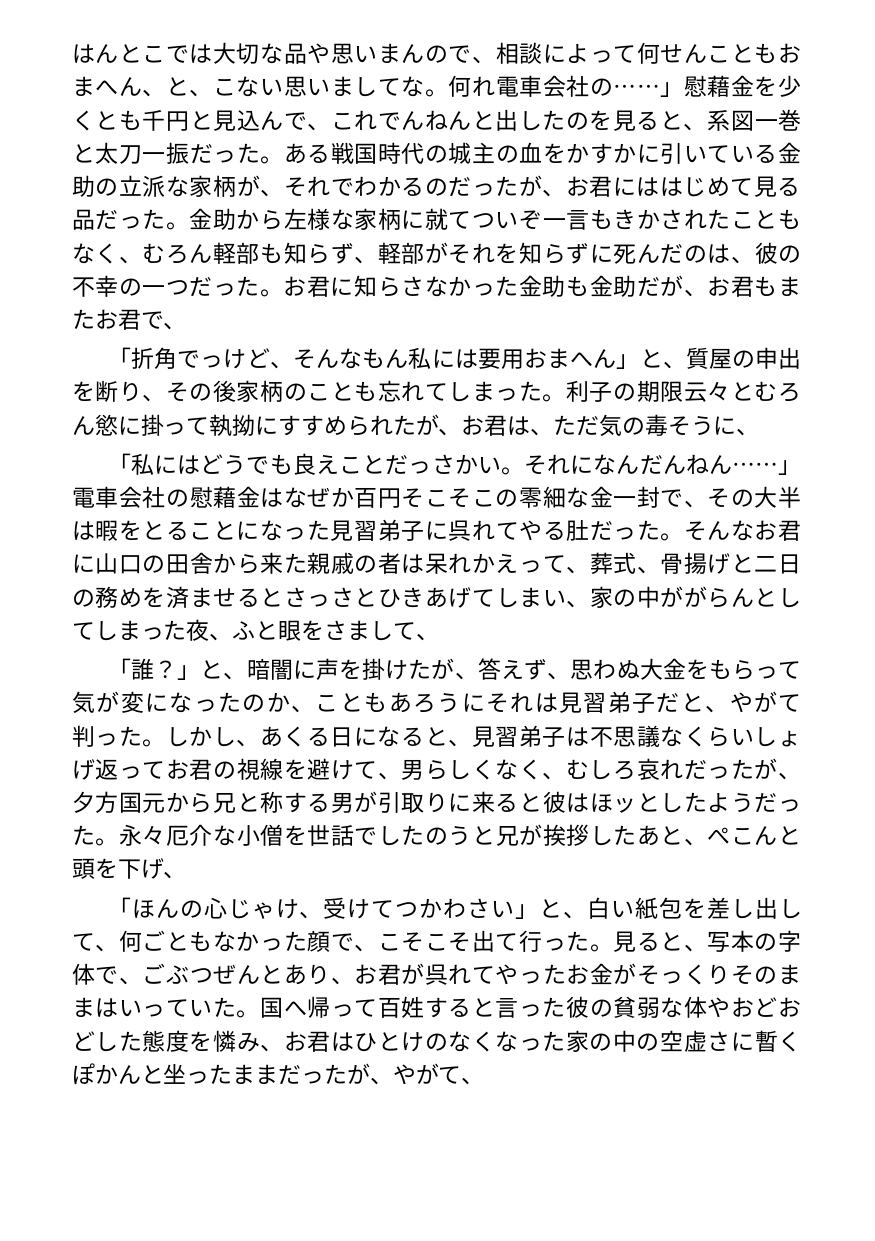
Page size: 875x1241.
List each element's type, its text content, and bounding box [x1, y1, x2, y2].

text はんとこでは大切な品や思いまんので、相談によって何せんこともおまへん、と、こない思いましてな。何れ電車会社の……」慰藉金を少くとも千円と見込んで、これでんねんと出したのを見ると、系図一巻と太刀一振だった。ある戦国時代の城主の血をかすかに引いている金助の立派な家柄が、それでわかるのだったが、お君にははじめて見る品だった。金助から左様な家柄に就てついぞ一言もきかされたこともなく、むろん軽部も知らず、軽部がそれを知らずに死んだのは、彼の不幸の一つだった。お君に知らさなかった金助も金助だが、お君もまたお君で、 [72, 36, 802, 335]
text 「私にはどうでも良えことだっさかい。それになんだんねん……」電車会社の慰藉金はなぜか百円そこそこの零細な金一封で、その大半は暇をとることになった見習弟子に呉れてやる肚だった。そんなお君に山口の田舎から来た親戚の者は呆れかえって、葬式、骨揚げと二日の務めを済ませるとさっさとひきあげてしまい、家の中ががらんとしてしまった夜、ふと眼をさまして、 [72, 447, 802, 646]
text 「誰？」と、暗闇に声を掛けたが、答えず、思わぬ大金をもらって気が変になったのか、こともあろうにそれは見習弟子だと、やがて判った。しかし、あくる日になると、見習弟子は不思議なくらいしょげ返ってお君の視線を避けて、男らしくなく、むしろ哀れだったが、夕方国元から兄と称する男が引取りに来ると彼はほッとしたようだった。永々厄介な小僧を世話でしたのうと兄が挨拶したあと、ぺこんと頭を下げ、 [72, 652, 802, 884]
text 「ほんの心じゃけ、受けてつかわさい」と、白い紙包を差し出して、何ごともなかった顔で、こそこそ出て行った。見ると、写本の字体で、ごぶつぜんとあり、お君が呉れてやったお金がそっくりそのままはいっていた。国へ帰って百姓すると言った彼の貧弱な体やおどおどした態度を憐み、お君はひとけのなくなった家の中の空虚さに暫くぽかんと坐ったままだったが、やがて、 [72, 891, 802, 1090]
text 「折角でっけど、そんなもん私には要用おまへん」と、質屋の申出を断り、その後家柄のことも忘れてしまった。利子の期限云々とむろん慾に掛って執拗にすすめられたが、お君は、ただ気の毒そうに、 [72, 341, 802, 441]
